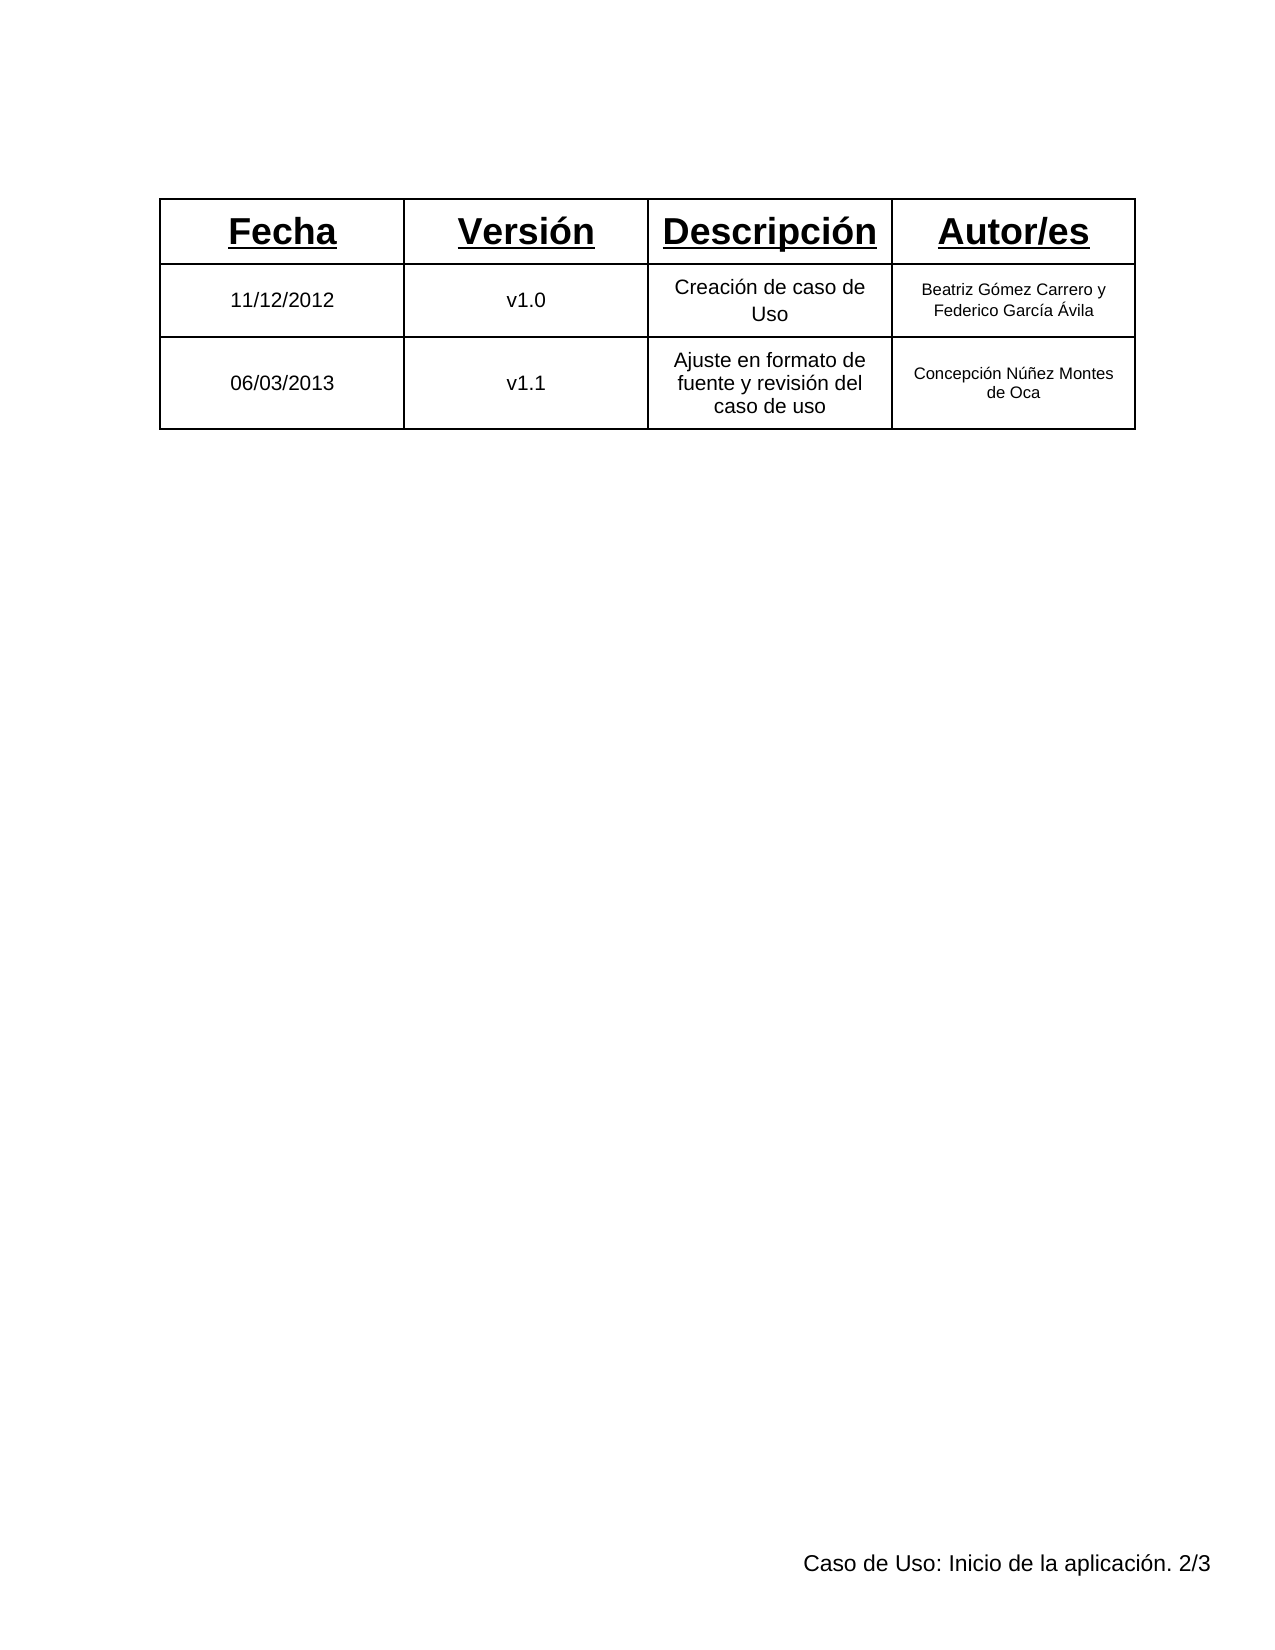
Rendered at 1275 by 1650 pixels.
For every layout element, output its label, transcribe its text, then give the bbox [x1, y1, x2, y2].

table_cell 11/12/2012 [161, 265, 403, 336]
table_cell Concepción Núñez Montes de Oca [893, 338, 1134, 428]
table_cell v1.1 [405, 338, 647, 428]
table_header Versión [405, 200, 647, 263]
table_cell Creación de caso de Uso [649, 265, 891, 336]
table_cell v1.0 [405, 265, 647, 336]
table_cell Ajuste en formato de fuente y revisión del caso de uso [649, 338, 891, 428]
table_header Descripción [649, 200, 891, 263]
table_cell Beatriz Gómez Carrero y Federico García Ávila [893, 265, 1134, 336]
table_header Fecha [161, 200, 403, 263]
table_header Autor/es [893, 200, 1134, 263]
table_cell 06/03/2013 [161, 338, 403, 428]
